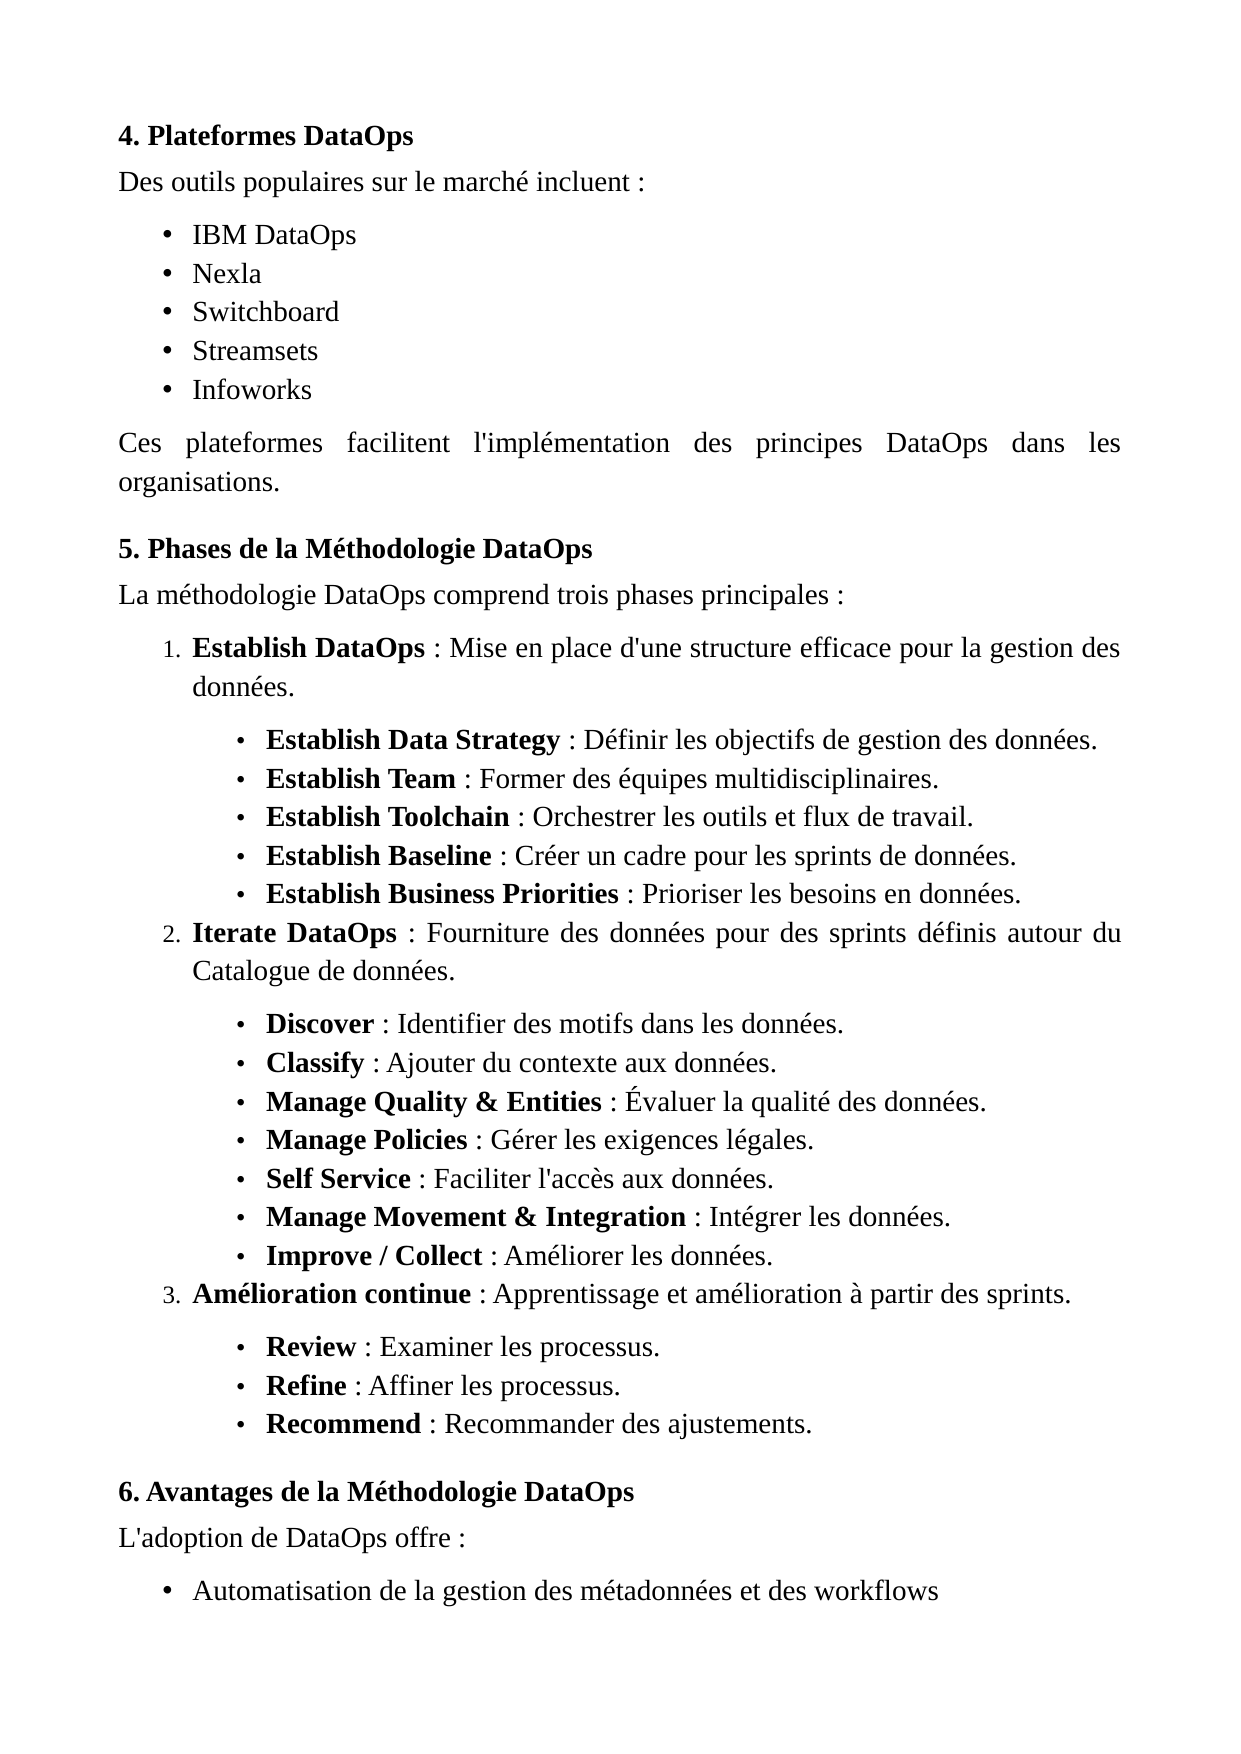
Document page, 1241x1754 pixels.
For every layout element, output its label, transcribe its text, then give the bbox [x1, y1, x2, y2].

list Establish Toolchain : Orchestrer les outils et flux de travail. [236, 799, 1122, 833]
list Review : Examiner les processus. [236, 1329, 1122, 1363]
text La méthodologie DataOps comprend trois phases principales : [118, 577, 1122, 611]
list Switchboard [162, 294, 1122, 328]
list Classify : Ajouter du contexte aux données. [236, 1045, 1122, 1079]
list Refine : Affiner les processus. [236, 1368, 1122, 1402]
list Establish Business Priorities : Prioriser les besoins en données. [236, 876, 1122, 910]
list Streamsets [162, 333, 1122, 367]
list Infoworks [162, 372, 1122, 406]
subtitle 5. Phases de la Méthodologie DataOps [118, 531, 1122, 565]
list Self Service : Faciliter l'accès aux données. [236, 1161, 1122, 1194]
list Improve / Collect : Améliorer les données. [236, 1238, 1122, 1271]
text Des outils populaires sur le marché incluent : [118, 164, 1122, 198]
list Recommend : Recommander des ajustements. [236, 1407, 1122, 1440]
list Establish Data Strategy : Définir les objectifs de gestion des données. [236, 722, 1122, 756]
subtitle 4. Plateformes DataOps [118, 118, 1122, 152]
list Establish Team : Former des équipes multidisciplinaires. [236, 761, 1122, 794]
list Iterate DataOps : Fourniture des données pour des sprints définis autour du Catalogue de données. [162, 915, 1122, 987]
list Manage Movement & Integration : Intégrer les données. [236, 1199, 1122, 1233]
list Manage Policies : Gérer les exigences légales. [236, 1122, 1122, 1156]
subtitle 6. Avantages de la Méthodologie DataOps [118, 1474, 1122, 1508]
list Establish Baseline : Créer un cadre pour les sprints de données. [236, 838, 1122, 871]
list Nexla [162, 256, 1122, 289]
text L'adoption de DataOps offre : [118, 1520, 1122, 1554]
list IBM DataOps [162, 217, 1122, 251]
list Automatisation de la gestion des métadonnées et des workflows [162, 1573, 1122, 1607]
list Amélioration continue : Apprentissage et amélioration à partir des sprints. [162, 1276, 1122, 1310]
text Ces plateformes facilitent l'implémentation des principes DataOps dans les organisations. [118, 425, 1122, 497]
list Establish DataOps : Mise en place d'une structure efficace pour la gestion des données. [162, 631, 1122, 703]
list Discover : Identifier des motifs dans les données. [236, 1007, 1122, 1040]
list Manage Quality & Entities : Évaluer la qualité des données. [236, 1084, 1122, 1117]
